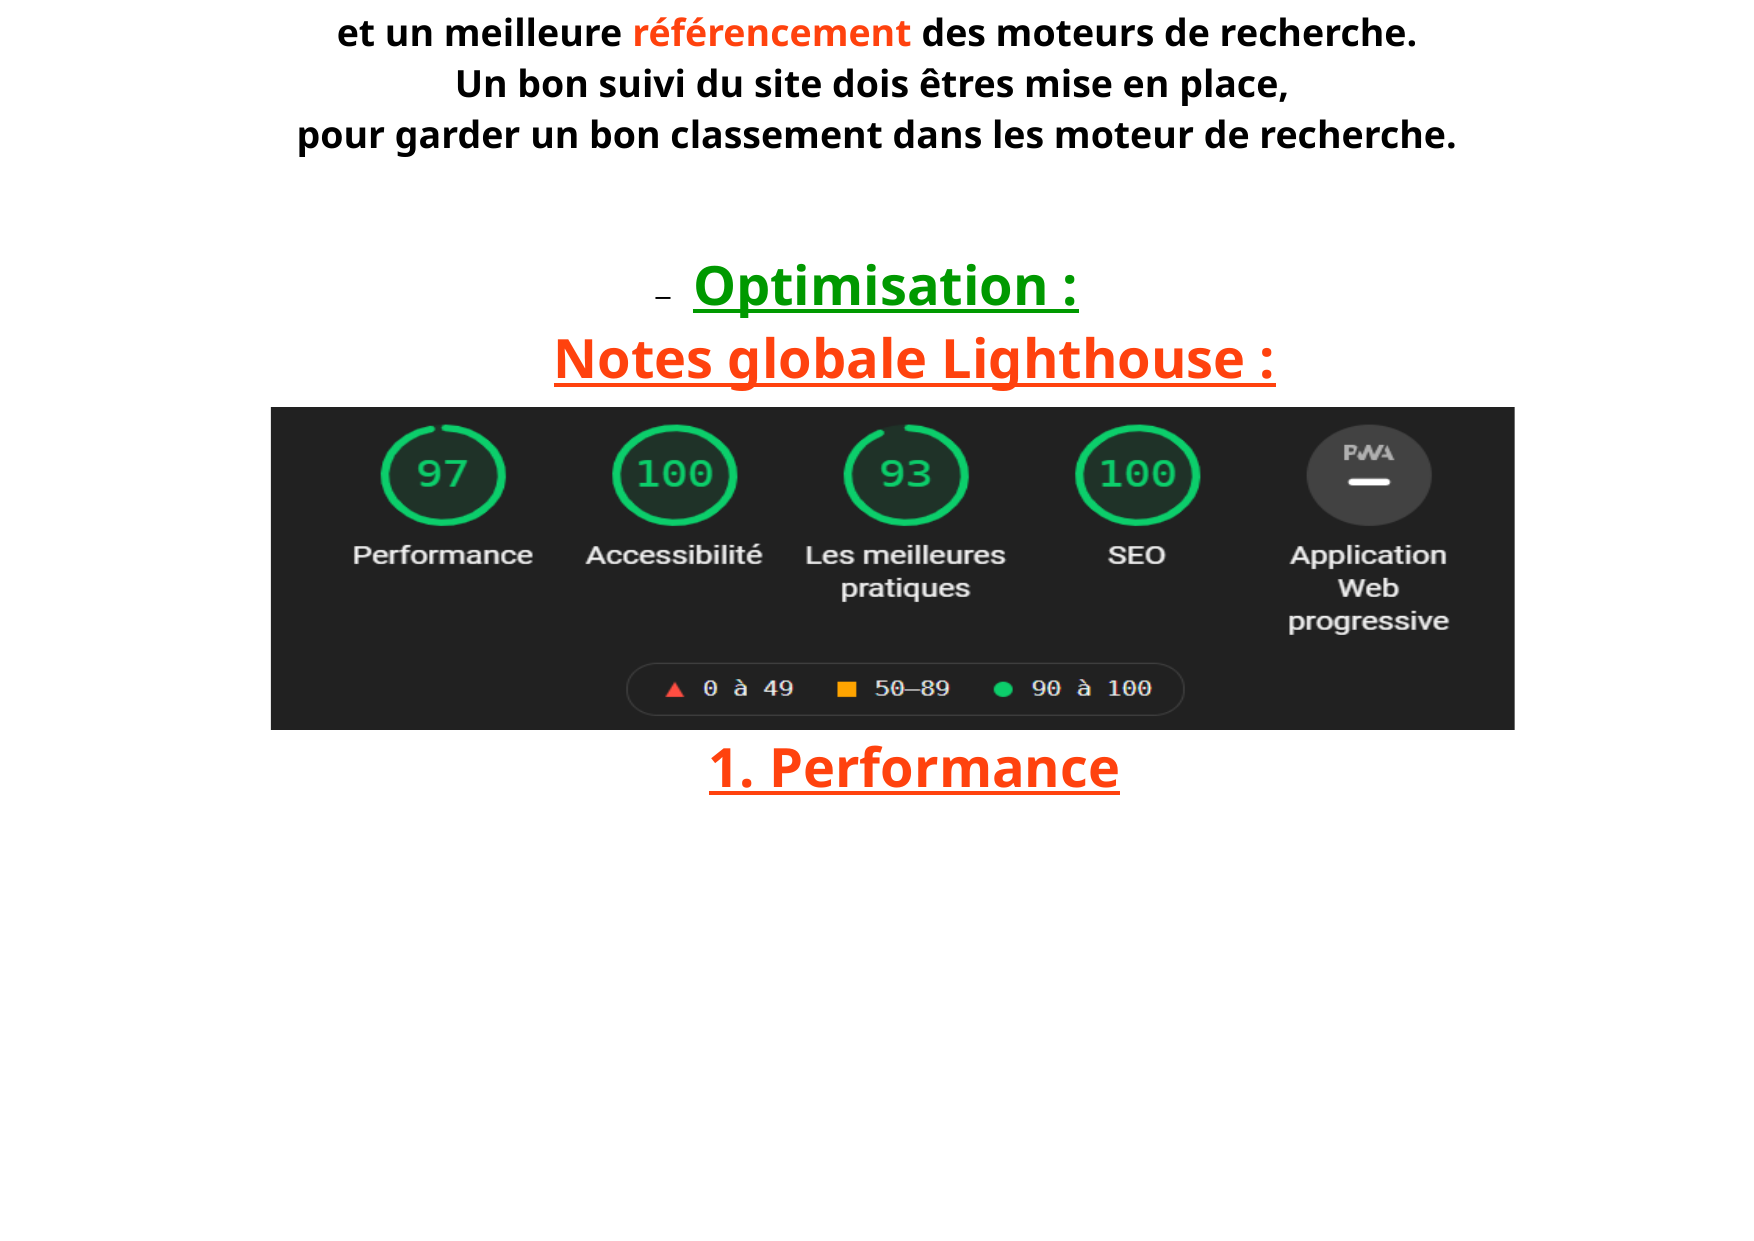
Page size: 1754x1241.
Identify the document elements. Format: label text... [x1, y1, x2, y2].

list 1. Performance [43, 713, 1748, 803]
text Un bon suivi du site dois êtres mise en place, [6, 57, 1748, 108]
picture [270, 407, 1515, 730]
text et un meilleure référencement des moteurs de recherche. [6, 6, 1748, 57]
list Optimisation : [43, 247, 1748, 321]
text pour garder un bon classement dans les moteur de recherche. [6, 108, 1748, 159]
list Notes globale Lighthouse : [43, 321, 1748, 394]
